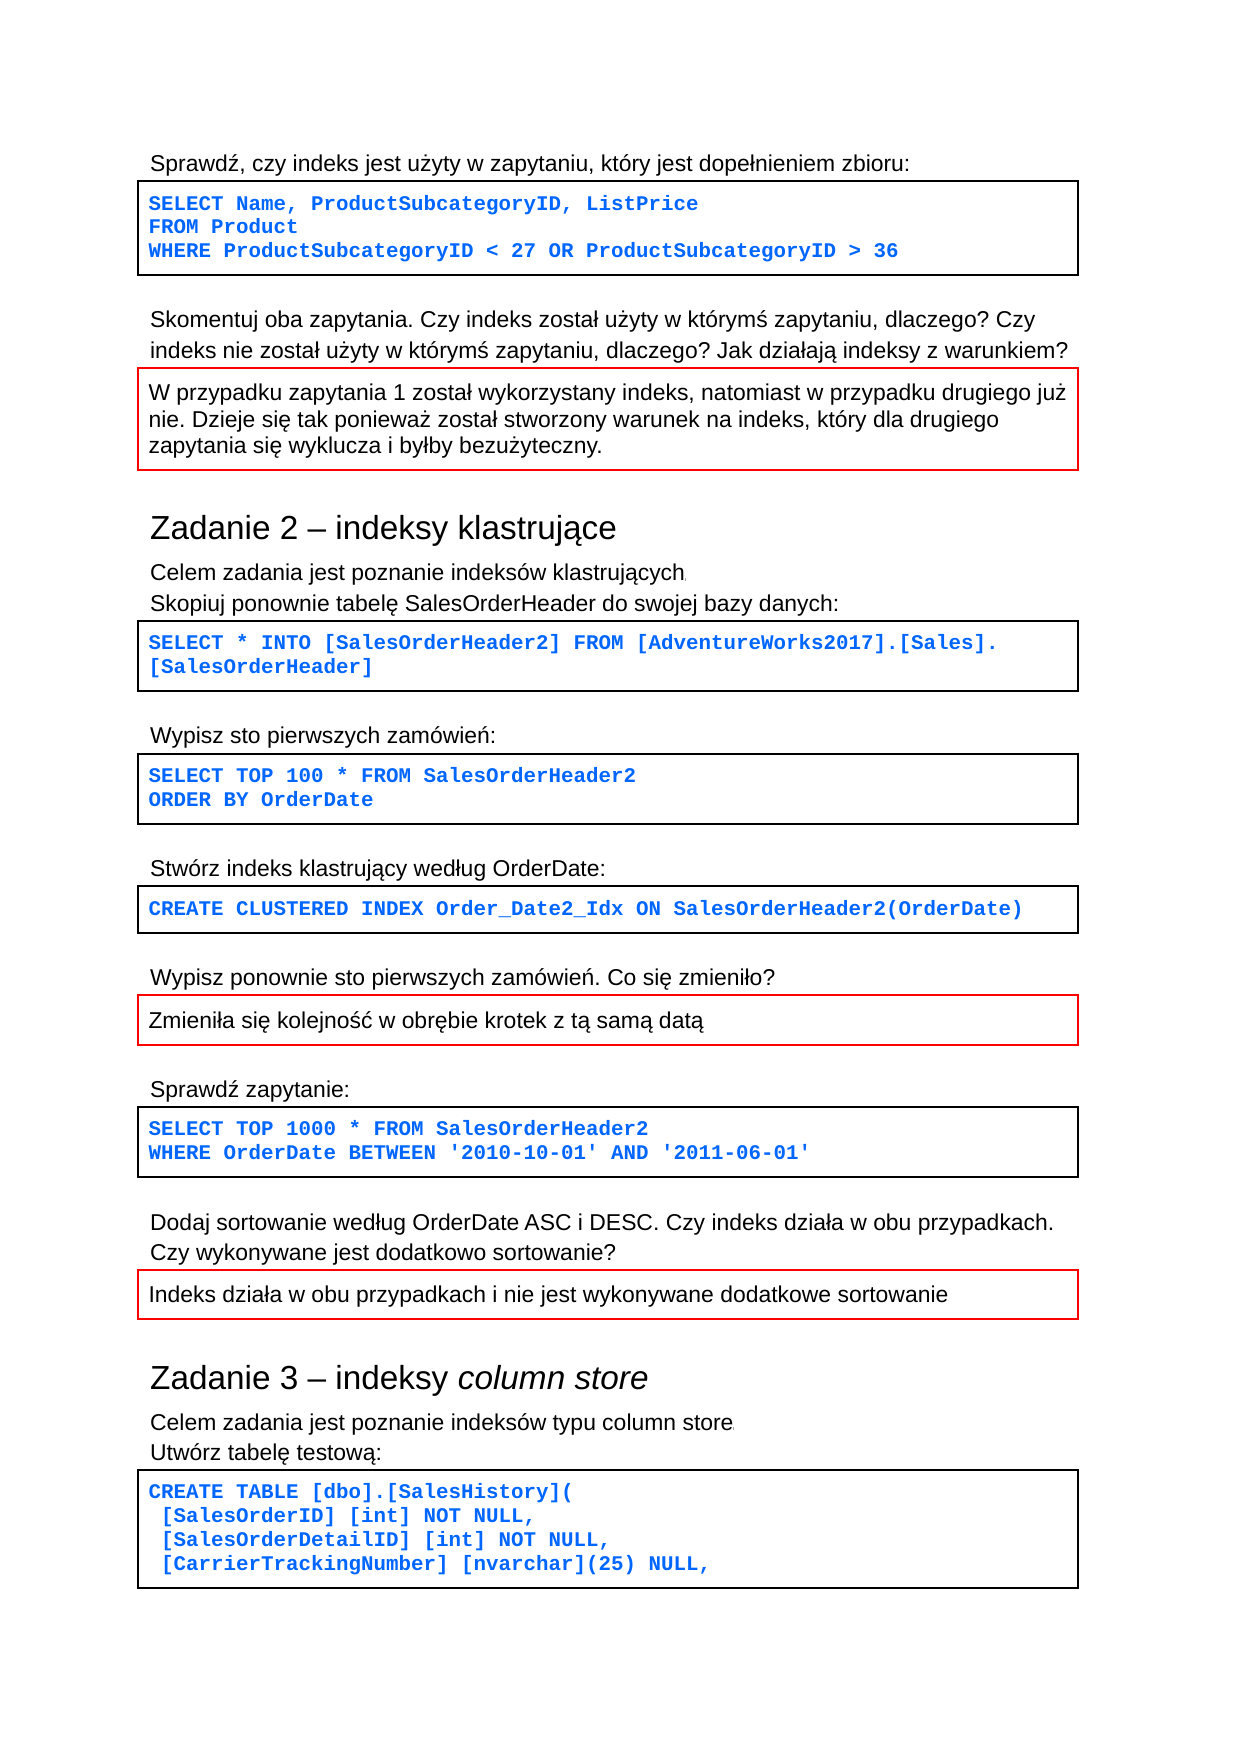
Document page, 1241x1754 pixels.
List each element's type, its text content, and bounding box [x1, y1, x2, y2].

text Skomentuj oba zapytania. Czy indeks został użyty w którymś zapytaniu, dlaczego? Czy indeks nie został użyty w którymś zapytaniu, dlaczego? Jak działają indeksy z warunkiem? [150, 306, 1090, 363]
table_header Indeks działa w obu przypadkach i nie jest wykonywane dodatkowe sortowanie [139, 1271, 1077, 1318]
text Utwórz tabelę testową: [150, 1439, 1090, 1465]
table_header SELECT * INTO [SalesOrderHeader2] FROM [AdventureWorks2017].[Sales].[SalesOrderHeader] [139, 622, 1077, 690]
text Celem zadania jest poznanie indeksów klastrujących [150, 559, 1090, 586]
subtitle Zadanie 3 – indeksy column store [150, 1358, 1090, 1396]
table_header Zmieniła się kolejność w obrębie krotek z tą samą datą [139, 996, 1077, 1043]
table_header SELECT Name, ProductSubcategoryID, ListPrice FROM Product WHERE ProductSubcategoryID < 27 OR ProductSubcategoryID > 36 [139, 182, 1077, 274]
subtitle Zadanie 2 – indeksy klastrujące [150, 508, 1090, 547]
text Sprawdź, czy indeks jest użyty w zapytaniu, który jest dopełnieniem zbioru: [150, 150, 1090, 176]
text Dodaj sortowanie według OrderDate ASC i DESC. Czy indeks działa w obu przypadkach. Czy wykonywane jest dodatkowo sortowanie? [150, 1208, 1090, 1265]
text Wypisz sto pierwszych zamówień: [150, 722, 1090, 748]
table_header SELECT TOP 1000 * FROM SalesOrderHeader2 WHERE OrderDate BETWEEN '2010-10-01' AND '2011-06-01' [139, 1108, 1077, 1176]
text Wypisz ponownie sto pierwszych zamówień. Co się zmieniło? [150, 964, 1090, 990]
table_header SELECT TOP 100 * FROM SalesOrderHeader2 ORDER BY OrderDate [139, 755, 1077, 823]
table_header CREATE TABLE [dbo].[SalesHistory]( [SalesOrderID] [int] NOT NULL, [SalesOrderDetailID] [int] NOT NULL, [CarrierTrackingNumber] [nvarchar](25) NULL, [139, 1471, 1077, 1587]
text Sprawdź zapytanie: [150, 1076, 1090, 1102]
text Celem zadania jest poznanie indeksów typu column store [150, 1409, 1090, 1435]
table_header W przypadku zapytania 1 został wykorzystany indeks, natomiast w przypadku drugiego już nie. Dzieje się tak ponieważ został stworzony warunek na indeks, który dla drugiego zapytania się wyklucza i byłby bezużyteczny. [139, 369, 1077, 469]
text Stwórz indeks klastrujący według OrderDate: [150, 855, 1090, 881]
table_header CREATE CLUSTERED INDEX Order_Date2_Idx ON SalesOrderHeader2(OrderDate) [139, 887, 1077, 932]
text Skopiuj ponownie tabelę SalesOrderHeader do swojej bazy danych: [150, 589, 1090, 616]
